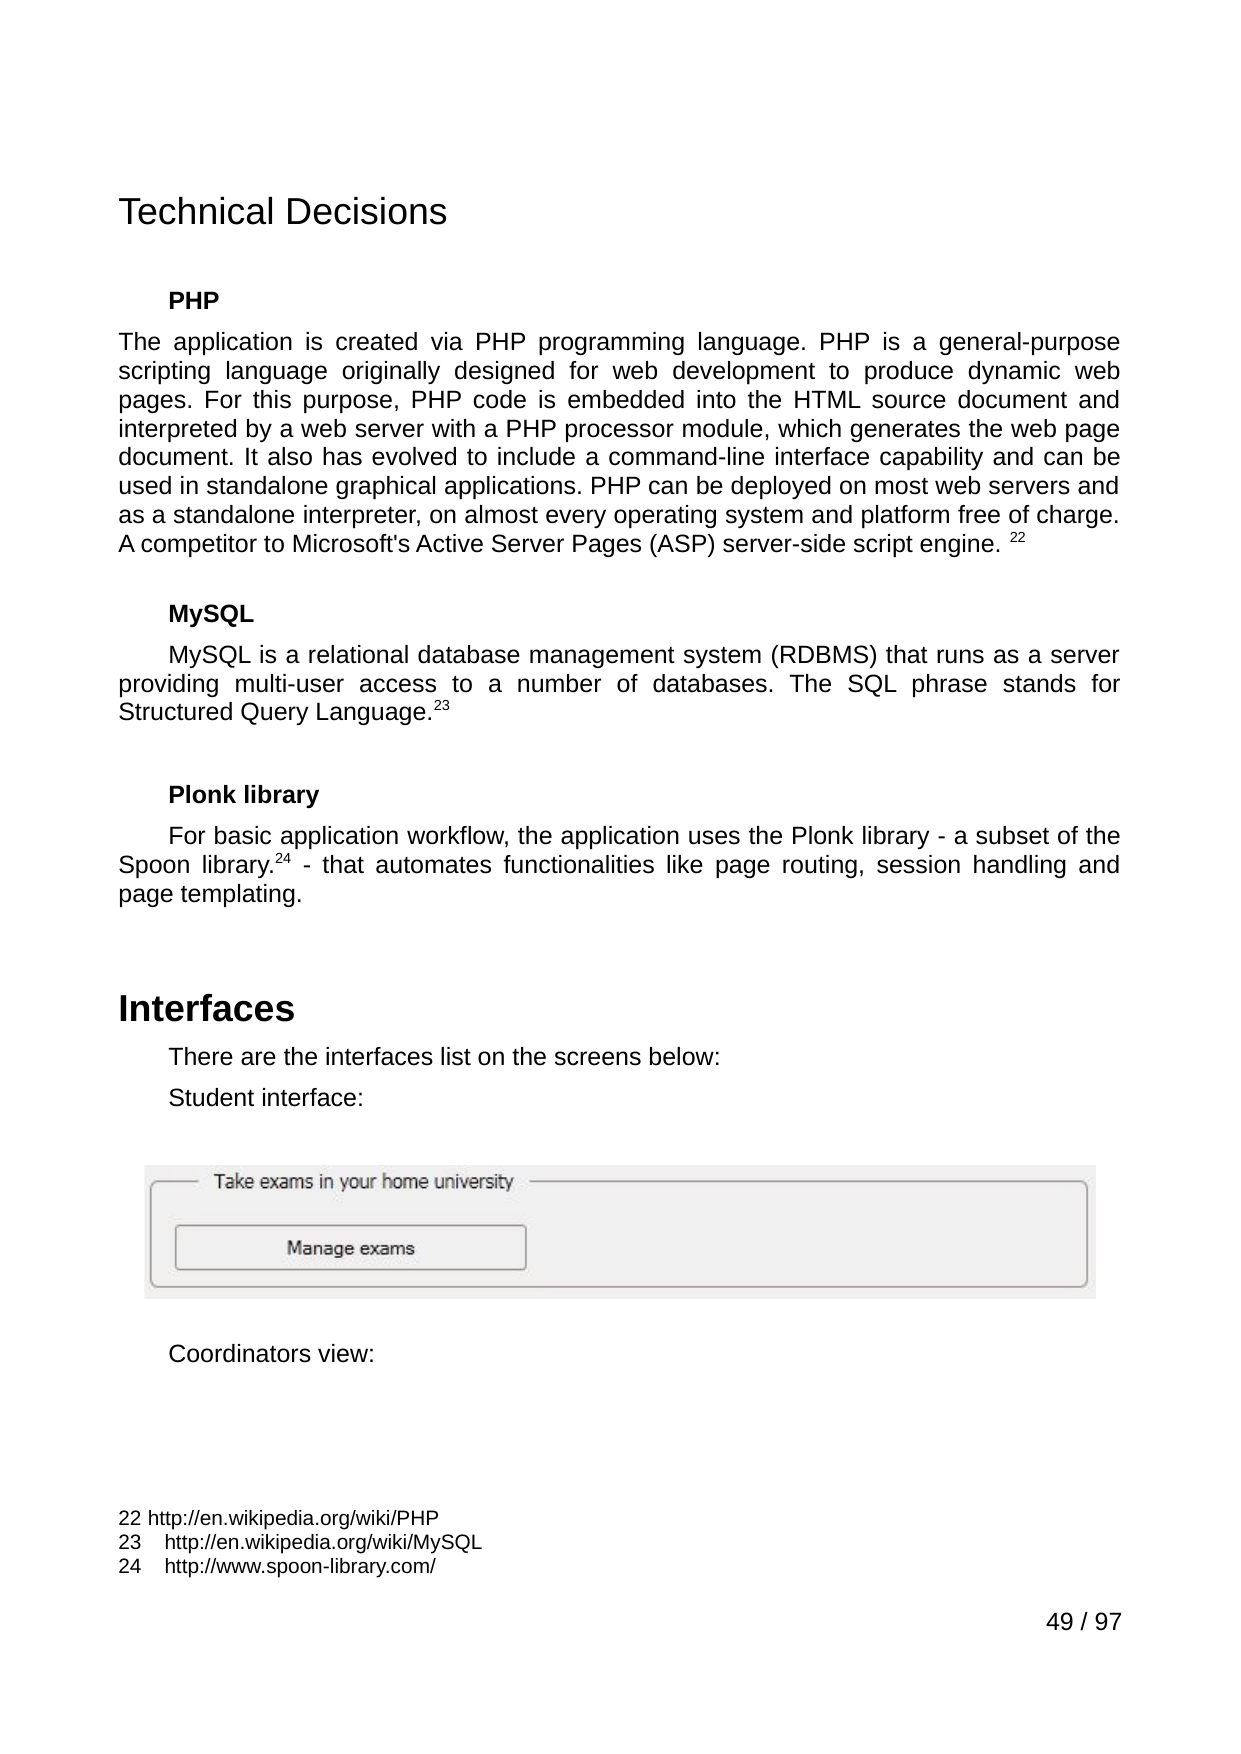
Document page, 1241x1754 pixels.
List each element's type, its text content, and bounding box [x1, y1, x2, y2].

subtitle Interfaces [118, 986, 1122, 1029]
text PHP [118, 286, 1122, 315]
text Coordinators view: [118, 1339, 1122, 1368]
subtitle Technical Decisions [118, 189, 1122, 232]
text Student interface: [118, 1083, 1122, 1112]
text The application is created via PHP programming language. PHP is a general-purpose scripting language originally designed for web development to produce dynamic web pages. For this purpose, PHP code is embedded into the HTML source document and interpreted by a web server with a PHP processor module, which generates the web page document. It also has evolved to include a command-line interface capability and can be used in standalone graphical applications. PHP can be deployed on most web servers and as a standalone interpreter, on almost every operating system and platform free of charge. A competitor to Microsoft's Active Server Pages (ASP) server-side script engine. [118, 327, 1122, 557]
text For basic application workflow, the application uses the Plonk library - a subset of the Spoon library. - that automates functionalities like page routing, session handling and page templating. [118, 821, 1122, 907]
text http://en.wikipedia.org/wiki/MySQL [118, 1530, 1122, 1554]
text There are the interfaces list on the screens below: [118, 1042, 1122, 1070]
text Plonk library [118, 780, 1122, 808]
text http://en.wikipedia.org/wiki/PHP [118, 1506, 1122, 1530]
text MySQL [118, 598, 1122, 627]
picture [144, 1165, 1096, 1299]
text MySQL is a relational database management system (RDBMS) that runs as a server providing multi-user access to a number of databases. The SQL phrase stands for Structured Query Language. [118, 640, 1122, 726]
text http://www.spoon-library.com/ [118, 1554, 1122, 1578]
